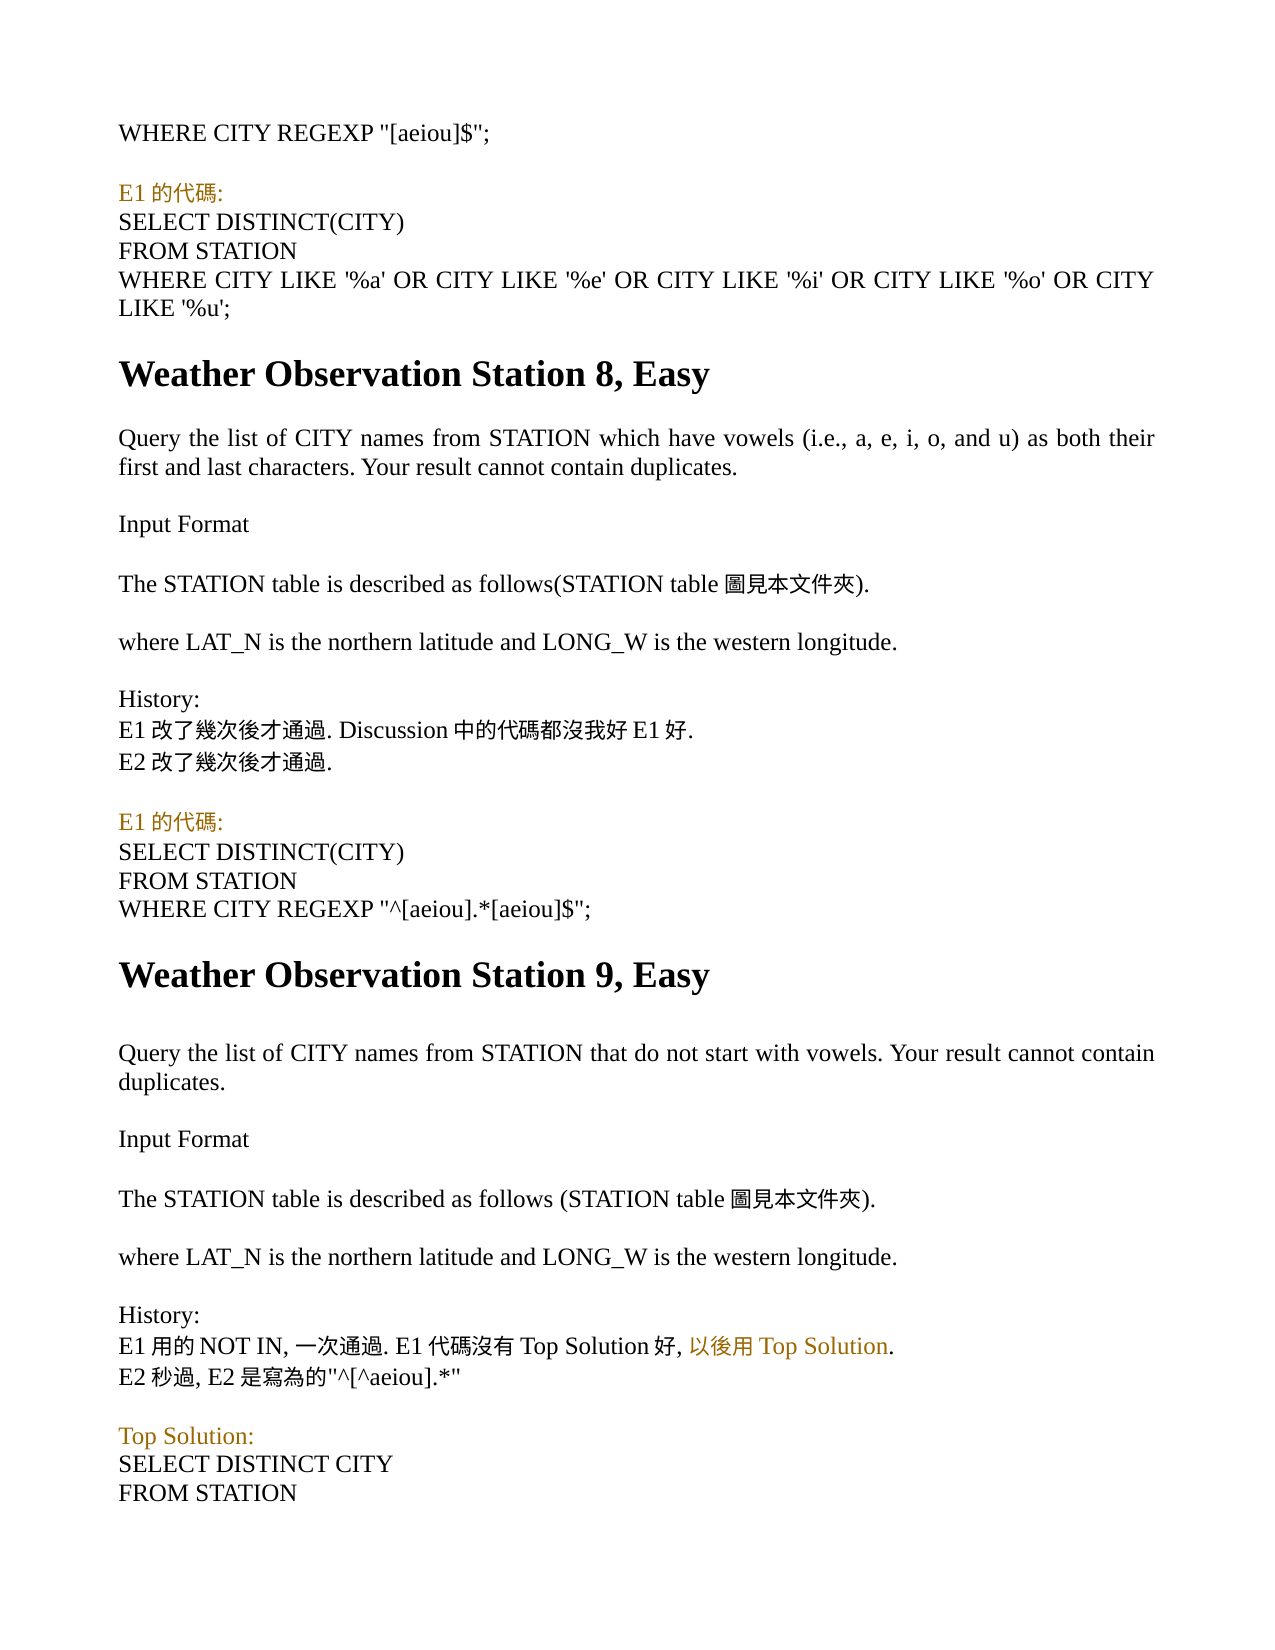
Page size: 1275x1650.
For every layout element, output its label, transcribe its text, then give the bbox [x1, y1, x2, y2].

text WHERE CITY REGEXP "[aeiou]$"; [118, 118, 1157, 147]
text WHERE CITY LIKE '%a' OR CITY LIKE '%e' OR CITY LIKE '%i' OR CITY LIKE '%o' OR CITY LIKE '%u'; [118, 265, 1157, 322]
text E1的代碼: [118, 176, 1157, 207]
text SELECT DISTINCT CITY [118, 1449, 1157, 1478]
text SELECT DISTINCT(CITY) [118, 207, 1157, 236]
text SELECT DISTINCT(CITY) [118, 837, 1157, 866]
text FROM STATION [118, 236, 1157, 265]
text where LAT_N is the northern latitude and LONG_W is the western longitude. [118, 627, 1157, 656]
text where LAT_N is the northern latitude and LONG_W is the western longitude. [118, 1242, 1157, 1271]
text E2改了幾次後才通過. [118, 745, 1157, 777]
text The STATION table is described as follows (STATION table圖見本文件夾). [118, 1182, 1157, 1214]
text E1改了幾次後才通過. Discussion中的代碼都沒我好E1好. [118, 713, 1157, 745]
text E2秒過, E2是寫為的"^[^aeiou].*" [118, 1360, 1157, 1392]
text History: [118, 684, 1157, 713]
text Input Format [118, 1124, 1157, 1153]
text FROM STATION [118, 866, 1157, 894]
text Weather Observation Station 9, Easy [118, 952, 1157, 995]
text FROM STATION [118, 1478, 1157, 1507]
text Weather Observation Station 8, Easy [118, 351, 1157, 394]
text E1用的NOT IN, 一次通過. E1代碼沒有Top Solution好, 以後用Top Solution. [118, 1329, 1157, 1360]
text Query the list of CITY names from STATION that do not start with vowels. Your result cannot contain duplicates. [118, 1038, 1157, 1096]
text Input Format [118, 509, 1157, 538]
text Top Solution: [118, 1421, 1157, 1449]
text History: [118, 1300, 1157, 1329]
text WHERE CITY REGEXP "^[aeiou].*[aeiou]$"; [118, 894, 1157, 923]
text Query the list of CITY names from STATION which have vowels (i.e., a, e, i, o, and u) as both their first and last characters. Your result cannot contain duplicates. [118, 423, 1157, 480]
text E1的代碼: [118, 805, 1157, 837]
text The STATION table is described as follows(STATION table圖見本文件夾). [118, 567, 1157, 598]
